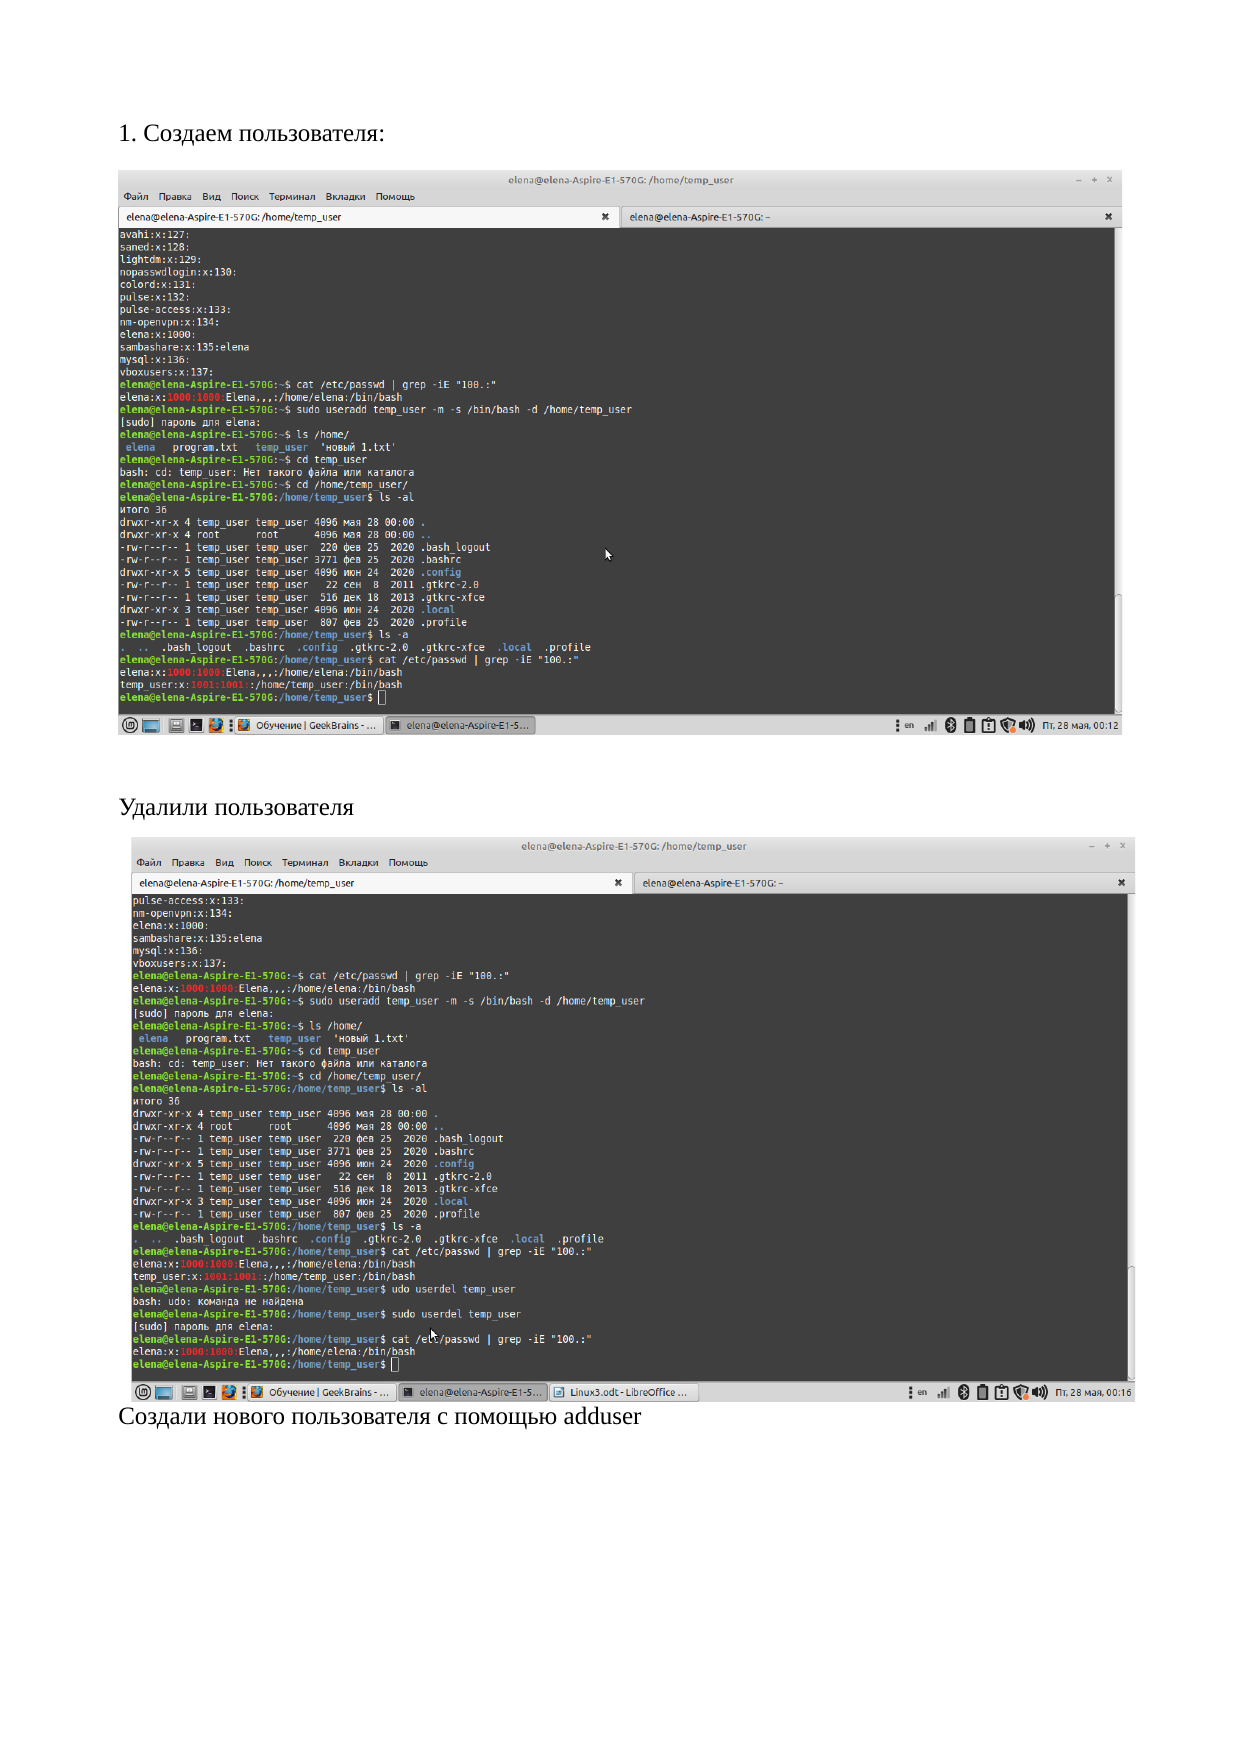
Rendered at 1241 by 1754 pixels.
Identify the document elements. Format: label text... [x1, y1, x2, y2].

picture [118, 170, 1123, 735]
text Удалили пользователя [118, 792, 1122, 821]
picture [131, 837, 1135, 1402]
text 1. Cоздаем пользователя: [118, 118, 1122, 147]
text Создали нового пользователя с помощью adduser [118, 1189, 1122, 1430]
